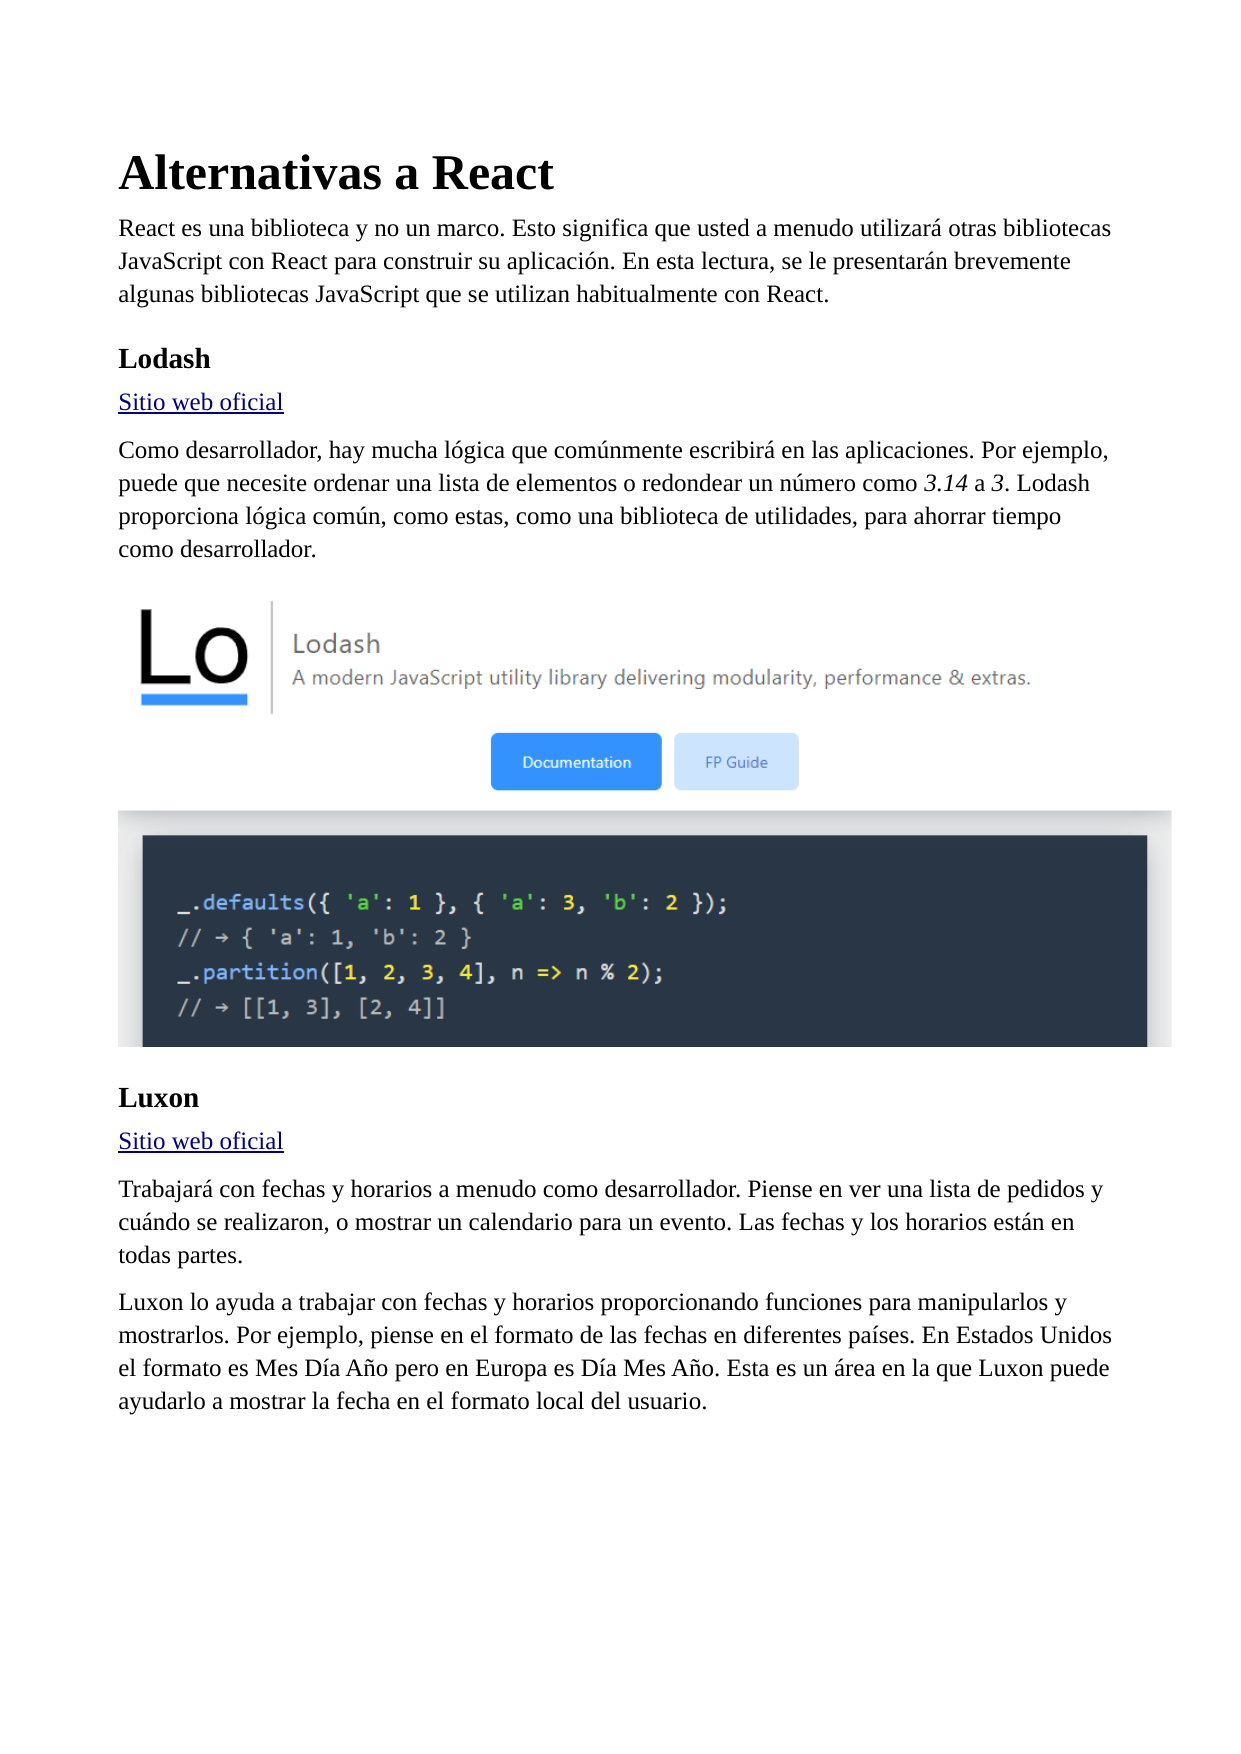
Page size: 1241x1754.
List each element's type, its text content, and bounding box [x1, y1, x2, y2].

text React es una biblioteca y no un marco. Esto significa que usted a menudo utilizará otras bibliotecas JavaScript con React para construir su aplicación. En esta lectura, se le presentarán brevemente algunas bibliotecas JavaScript que se utilizan habitualmente con React. [118, 213, 1122, 308]
picture [118, 581, 1172, 1047]
text Trabajará con fechas y horarios a menudo como desarrollador. Piense en ver una lista de pedidos y cuándo se realizaron, o mostrar un calendario para un evento. Las fechas y los horarios están en todas partes. [118, 1174, 1122, 1268]
text Luxon lo ayuda a trabajar con fechas y horarios proporcionando funciones para manipularlos y mostrarlos. Por ejemplo, piense en el formato de las fechas en diferentes países. En Estados Unidos el formato es Mes Día Año pero en Europa es Día Mes Año. Esta es un área en la que Luxon puede ayudarlo a mostrar la fecha en el formato local del usuario. [118, 1287, 1122, 1415]
subtitle Alternativas a React [118, 143, 1122, 201]
subtitle Lodash [118, 341, 1122, 375]
text Sitio web oficial [118, 387, 1122, 416]
text Como desarrollador, hay mucha lógica que comúnmente escribirá en las aplicaciones. Por ejemplo, puede que necesite ordenar una lista de elementos o redondear un número como 3.14 a 3. Lodash proporciona lógica común, como estas, como una biblioteca de utilidades, para ahorrar tiempo como desarrollador. [118, 435, 1122, 563]
subtitle Luxon [118, 1080, 1122, 1114]
text Sitio web oficial [118, 1126, 1122, 1155]
